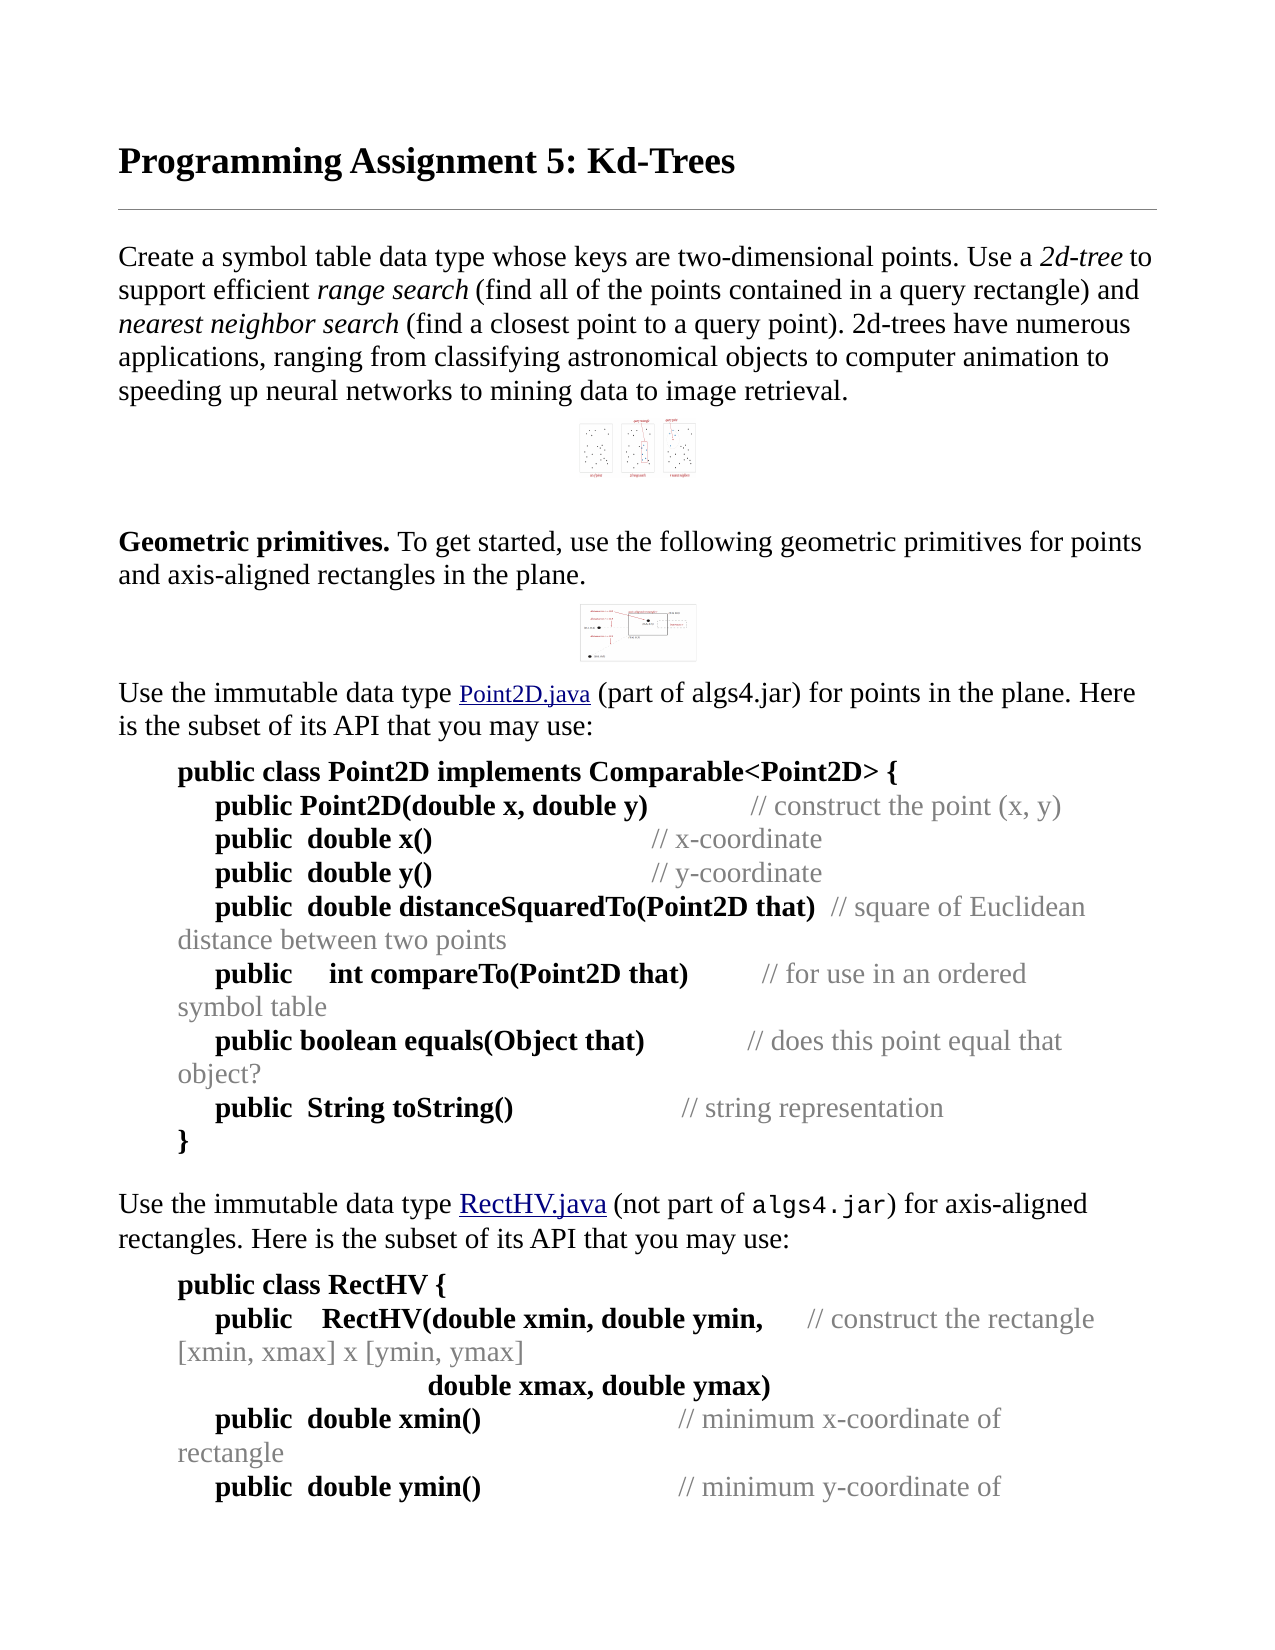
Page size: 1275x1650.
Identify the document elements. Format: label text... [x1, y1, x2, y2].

text public double x() // x-coordinate [177, 822, 1098, 855]
text public double y() // y-coordinate [177, 855, 1098, 889]
text public class RectHV { [177, 1267, 1098, 1301]
text public class Point2D implements Comparable<Point2D> { [177, 754, 1098, 788]
text Geometric primitives. To get started, use the following geometric primitives for points and axis-aligned rectangles in the plane. [118, 490, 1157, 591]
text public int compareTo(Point2D that) // for use in an ordered symbol table [177, 956, 1098, 1023]
text Use the immutable data type RectHV.java (not part of algs4.jar) for axis-aligned rectangles. Here is the subset of its API that you may use: [118, 1187, 1157, 1255]
text } [177, 1123, 1098, 1157]
text double xmax, double ymax) [177, 1368, 1098, 1402]
text public double xmin() // minimum x-coordinate of rectangle [177, 1402, 1098, 1469]
text Use the immutable data type Point2D.java (part of algs4.jar) for points in the plane. Here is the subset of its API that you may use: [118, 675, 1157, 742]
text public Point2D(double x, double y) // construct the point (x, y) [177, 788, 1098, 822]
text public boolean equals(Object that) // does this point equal that object? [177, 1023, 1098, 1090]
text public double ymin() // minimum y-coordinate of [177, 1469, 1098, 1502]
text public String toString() // string representation [177, 1090, 1098, 1123]
text Create a symbol table data type whose keys are two-dimensional points. Use a 2d-tree to support efficient range search (find all of the points contained in a query rectangle) and nearest neighbor search (find a closest point to a query point). 2d-trees have numerous applications, ranging from classifying astronomical objects to computer animation to speeding up neural networks to mining data to image retrieval. [118, 239, 1157, 406]
picture [578, 603, 697, 663]
picture [578, 418, 697, 478]
subtitle Programming Assignment 5: Kd-Trees [118, 139, 1157, 182]
text public double distanceSquaredTo(Point2D that) // square of Euclidean distance between two points [177, 889, 1098, 956]
text public RectHV(double xmin, double ymin, // construct the rectangle [xmin, xmax] x [ymin, ymax] [177, 1301, 1098, 1368]
